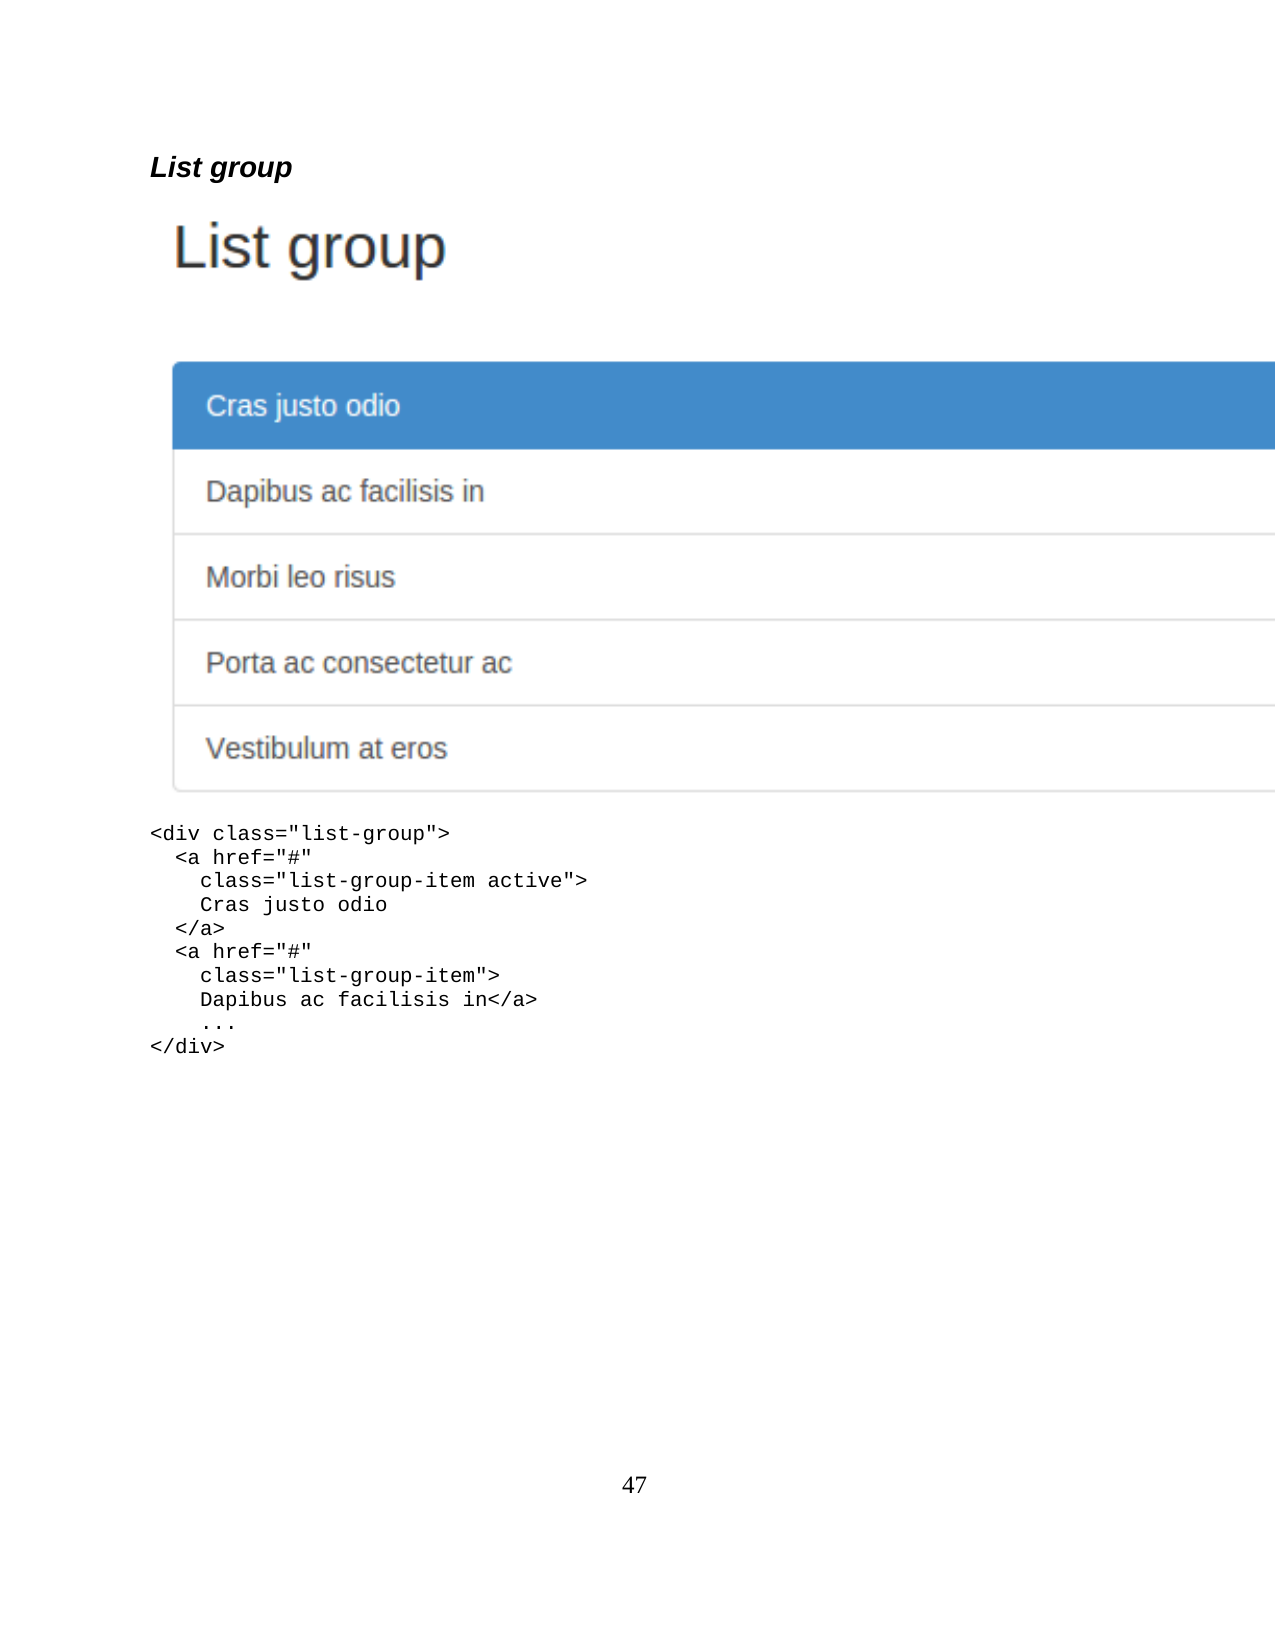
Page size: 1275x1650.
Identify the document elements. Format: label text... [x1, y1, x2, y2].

text </div> [150, 1036, 1125, 1059]
text class="list-group-item"> [150, 965, 1125, 989]
subtitle List group [150, 150, 1125, 183]
text <a href="#" [150, 941, 1125, 965]
text ... [150, 1012, 1125, 1036]
text <a href="#" [150, 847, 1125, 870]
picture [150, 196, 1275, 824]
text <div class="list-group"> [150, 824, 1125, 847]
text </a> [150, 918, 1125, 941]
text Dapibus ac facilisis in</a> [150, 989, 1125, 1012]
text class="list-group-item active"> [150, 870, 1125, 894]
text Cras justo odio [150, 894, 1125, 918]
